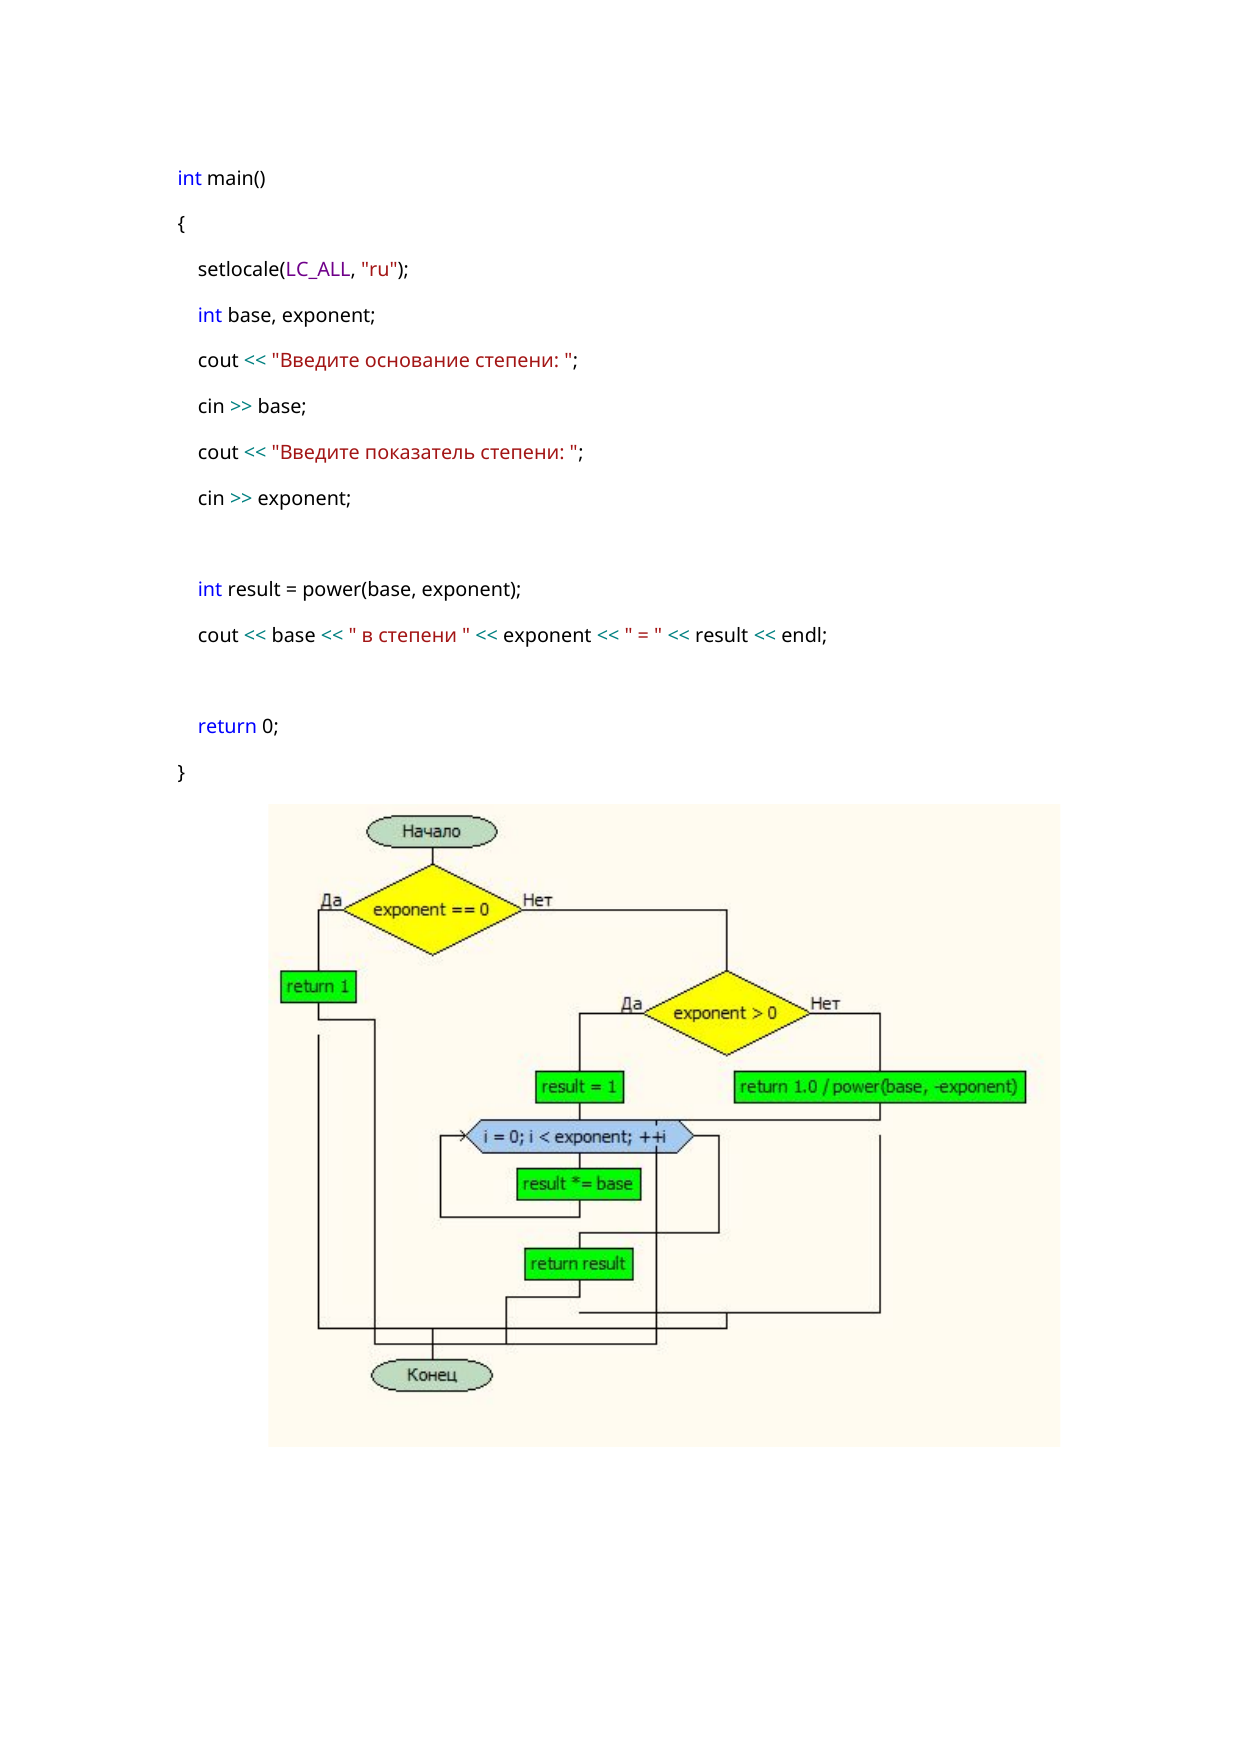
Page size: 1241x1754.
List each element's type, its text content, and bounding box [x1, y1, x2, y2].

text } [177, 758, 1152, 785]
text cin >> exponent; [177, 484, 1152, 511]
text cin >> base; [177, 392, 1152, 419]
text return 0; [177, 713, 1152, 739]
picture [268, 804, 1061, 1447]
text int main() [177, 164, 1152, 191]
text cout << base << " в степени " << exponent << " = " << result << endl; [177, 621, 1152, 648]
text cout << "Введите показатель степени: "; [177, 438, 1152, 465]
text cout << "Введите основание степени: "; [177, 347, 1152, 374]
text { [177, 209, 1152, 237]
text int base, exponent; [177, 301, 1152, 328]
text setlocale(LC_ALL, "ru"); [177, 255, 1152, 282]
text int result = power(base, exponent); [177, 575, 1152, 602]
